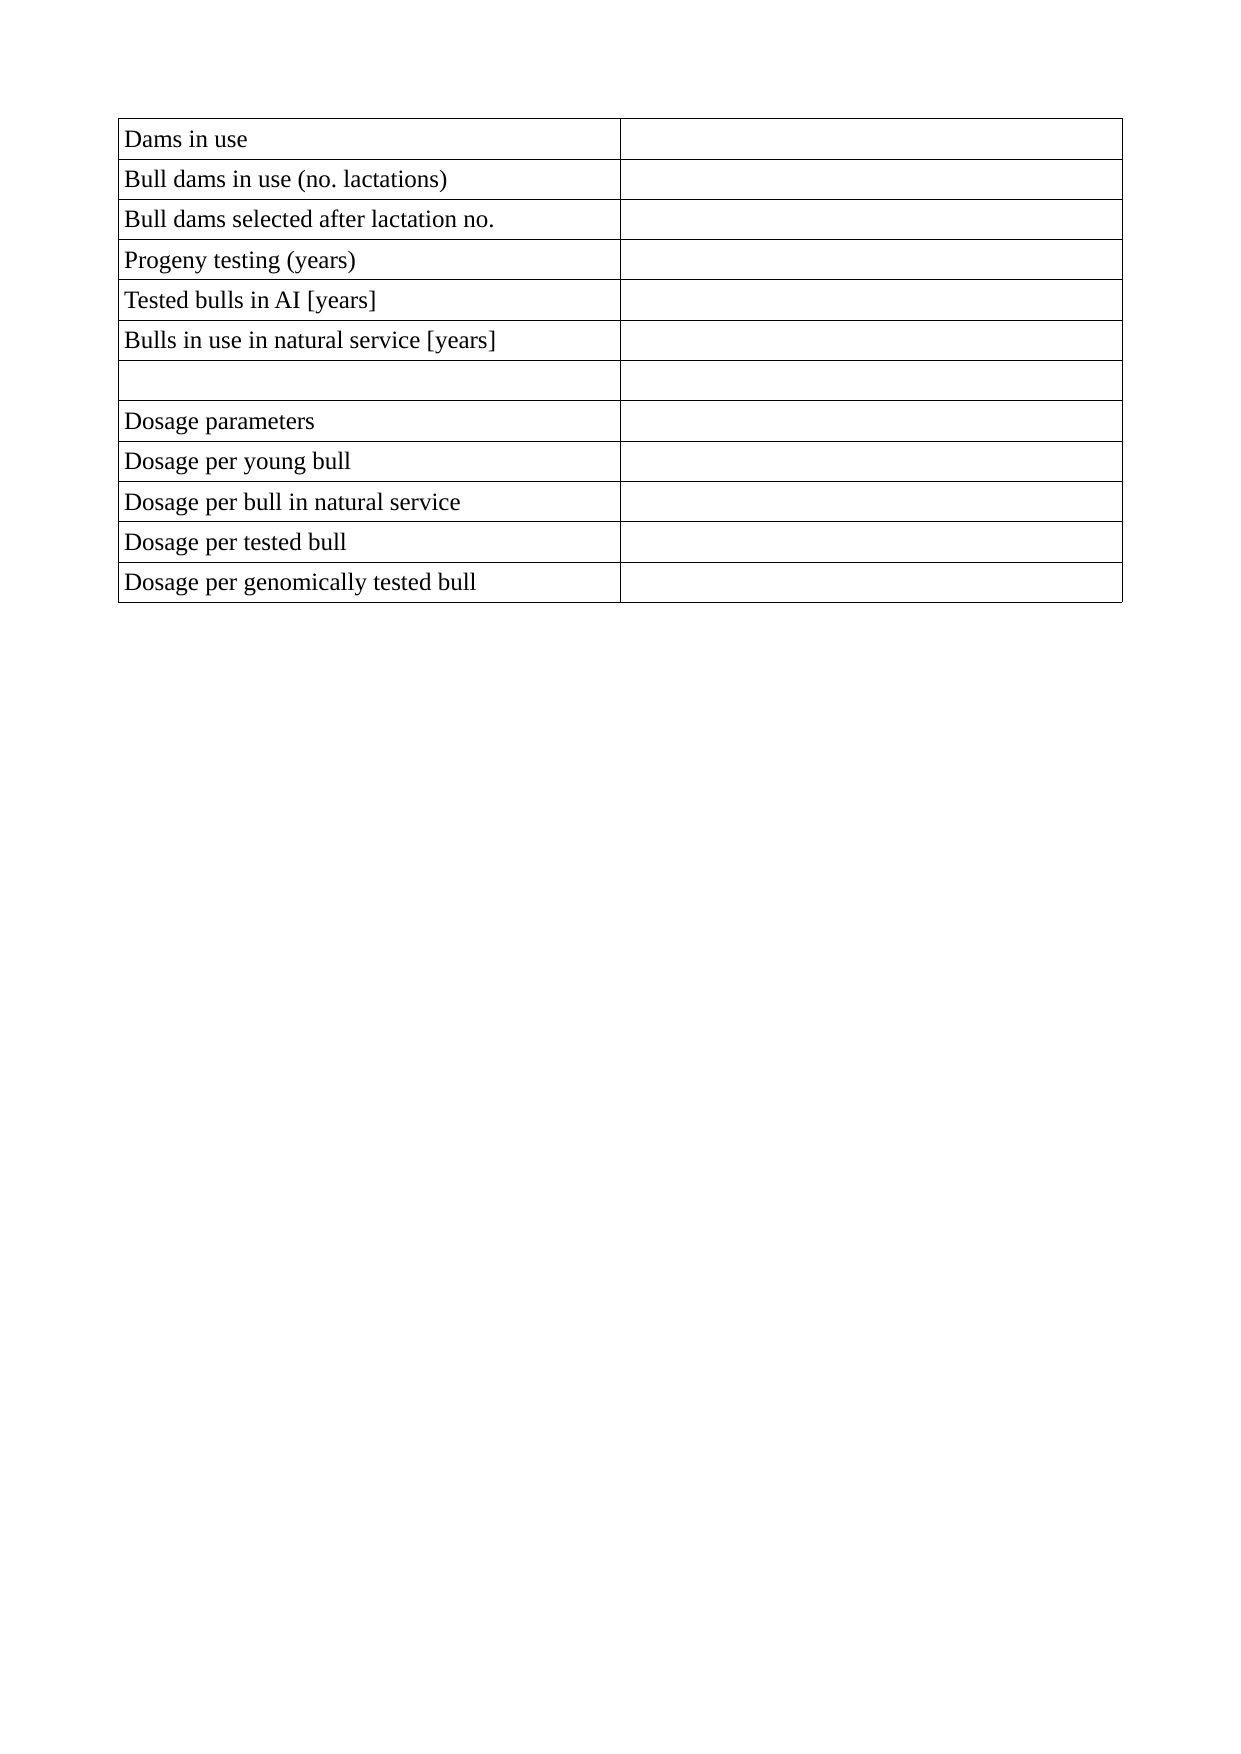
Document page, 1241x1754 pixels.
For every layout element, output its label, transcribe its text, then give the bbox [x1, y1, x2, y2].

table_cell [621, 321, 1122, 360]
table_cell [621, 160, 1122, 199]
table_cell Dosage parameters [119, 401, 620, 441]
table_cell [621, 119, 1122, 158]
table_cell Dosage per genomically tested bull [119, 563, 620, 602]
table_cell [621, 482, 1122, 521]
table_cell Bulls in use in natural service [years] [119, 321, 620, 360]
table_cell [621, 280, 1122, 320]
table_cell [621, 200, 1122, 239]
table_cell [621, 401, 1122, 441]
table_cell Dosage per tested bull [119, 522, 620, 562]
table_cell Progeny testing (years) [119, 240, 620, 279]
table_cell Dosage per young bull [119, 442, 620, 481]
table_cell Bull dams selected after lactation no. [119, 200, 620, 239]
table_cell Tested bulls in AI [years] [119, 280, 620, 320]
table_cell Dosage per bull in natural service [119, 482, 620, 521]
table_cell [621, 522, 1122, 562]
table_cell [621, 563, 1122, 602]
table_cell Dams in use [119, 119, 620, 158]
table_cell [621, 442, 1122, 481]
table_cell [621, 361, 1122, 400]
table_cell Bull dams in use (no. lactations) [119, 160, 620, 199]
table_cell [119, 361, 620, 400]
table_cell [621, 240, 1122, 279]
